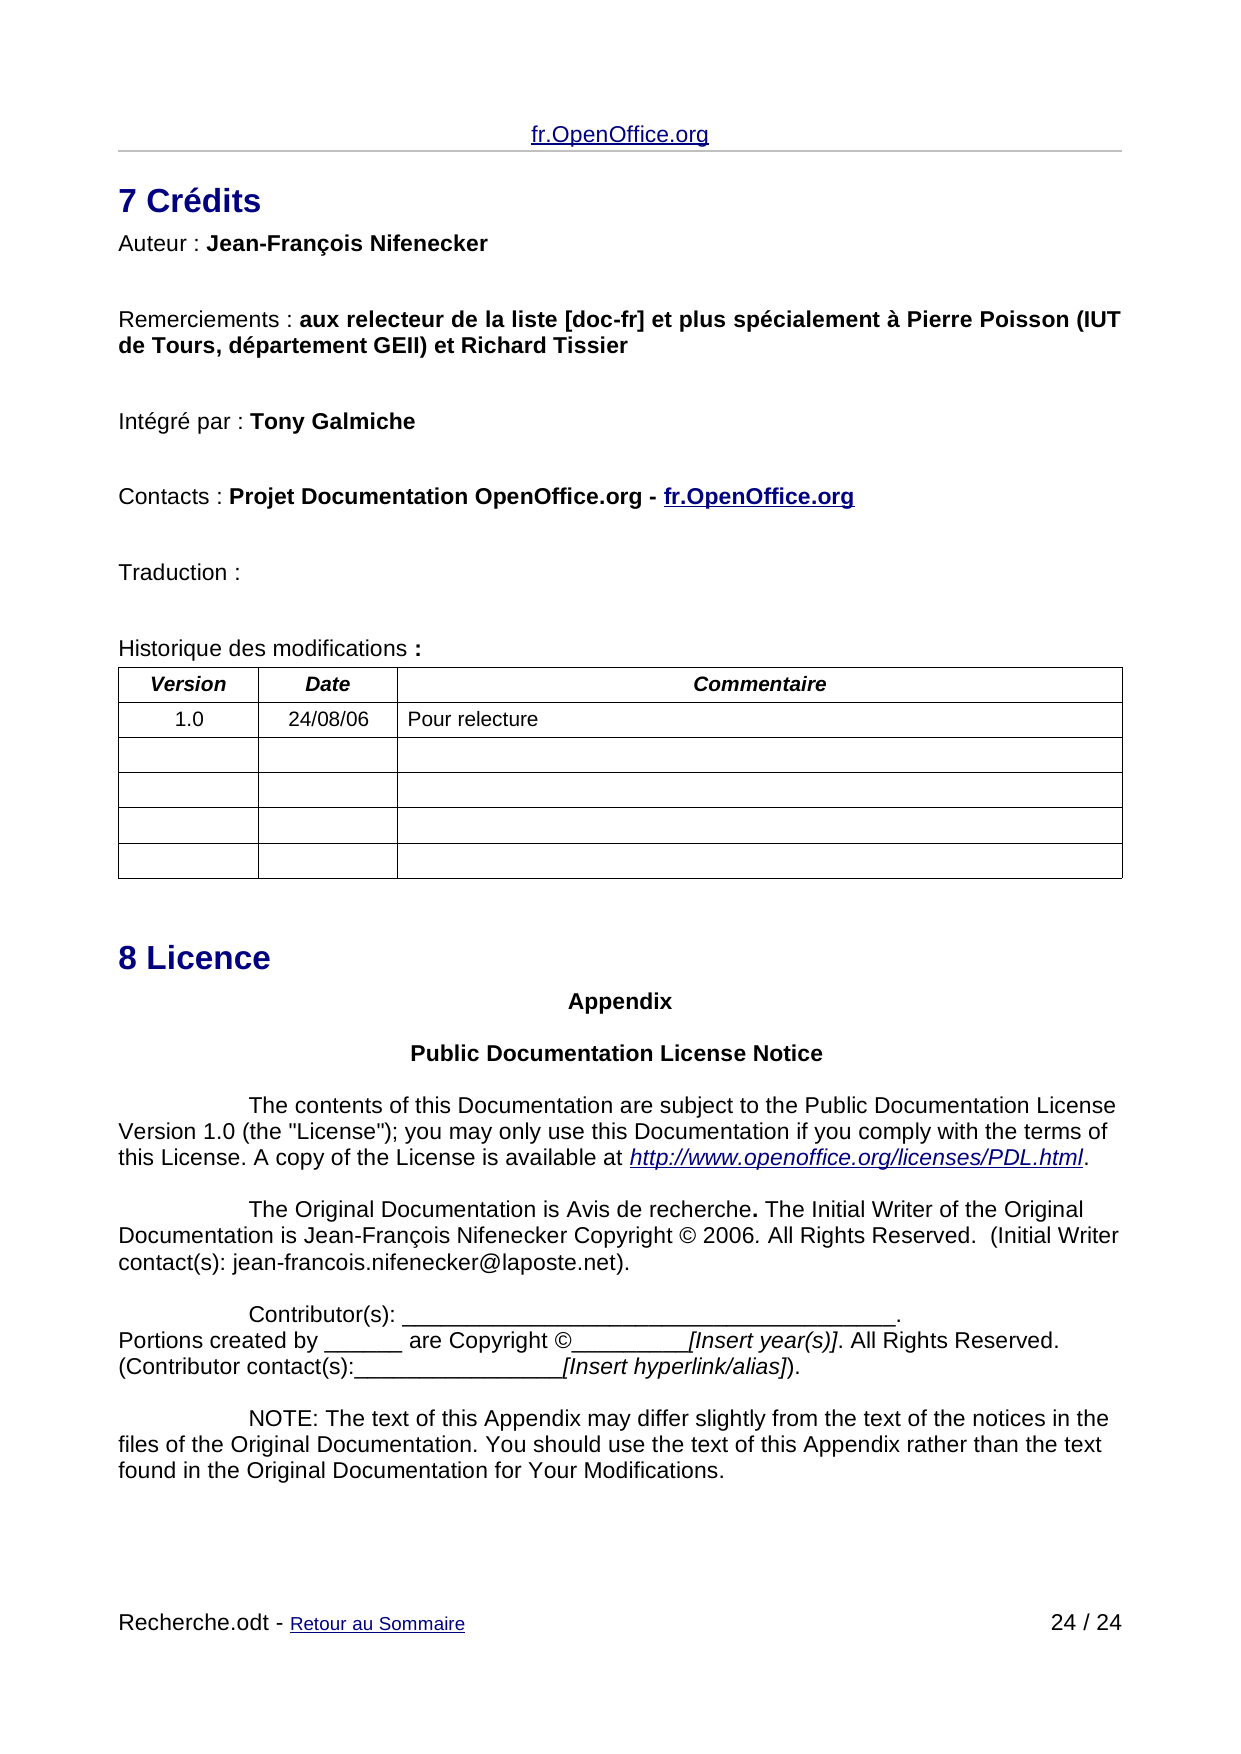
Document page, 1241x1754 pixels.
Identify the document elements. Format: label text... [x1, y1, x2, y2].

table_cell [398, 773, 1122, 807]
text Remerciements : aux relecteur de la liste [doc-fr] et plus spécialement à Pierre Poisson (IUT de Tours, département GEII) et Richard Tissier [118, 306, 1122, 358]
table_cell Pour relecture [398, 703, 1122, 737]
subtitle Crédits [118, 182, 1122, 219]
table_header Date [259, 668, 397, 702]
table_cell [119, 738, 258, 772]
subtitle Licence [118, 939, 1122, 977]
table_cell [259, 844, 397, 878]
table_cell 24/08/06 [259, 703, 397, 737]
text Historique des modifications : [118, 635, 1122, 661]
text Contributor(s): ______________________________________. [118, 1301, 1122, 1327]
text The Original Documentation is Avis de recherche. The Initial Writer of the Original Documentation is Jean-François Nifenecker Copyright © 2006. All Rights Reserved. (Initial Writer contact(s): jean-francois.nifenecker@laposte.net). [118, 1197, 1122, 1275]
text Appendix [118, 988, 1122, 1014]
table_header Version [119, 668, 258, 702]
table_cell [398, 844, 1122, 878]
table_cell [259, 738, 397, 772]
table_cell [119, 808, 258, 843]
table_cell [119, 844, 258, 878]
table_cell [119, 773, 258, 807]
text Contacts : Projet Documentation OpenOffice.org - fr.OpenOffice.org [118, 484, 1122, 510]
text Intégré par : Tony Galmiche [118, 408, 1122, 434]
table_cell [259, 773, 397, 807]
text Traduction : [118, 559, 1122, 585]
text Public Documentation License Notice [118, 1041, 1122, 1067]
text Auteur : Jean-François Nifenecker [118, 231, 1122, 257]
table_cell 1.0 [119, 703, 258, 737]
text The contents of this Documentation are subject to the Public Documentation License Version 1.0 (the "License"); you may only use this Documentation if you comply with the terms of this License. A copy of the License is available at http://www.openoffice.org/licenses/PDL.html. [118, 1093, 1122, 1171]
text Portions created by ______ are Copyright ©_________[Insert year(s)]. All Rights Reserved. (Contributor contact(s):________________[Insert hyperlink/alias]). [118, 1327, 1122, 1379]
table_cell [398, 808, 1122, 843]
table_cell [398, 738, 1122, 772]
table_header Commentaire [398, 668, 1122, 702]
text NOTE: The text of this Appendix may differ slightly from the text of the notices in the files of the Original Documentation. You should use the text of this Appendix rather than the text found in the Original Documentation for Your Modifications. [118, 1405, 1122, 1483]
table_cell [259, 808, 397, 843]
